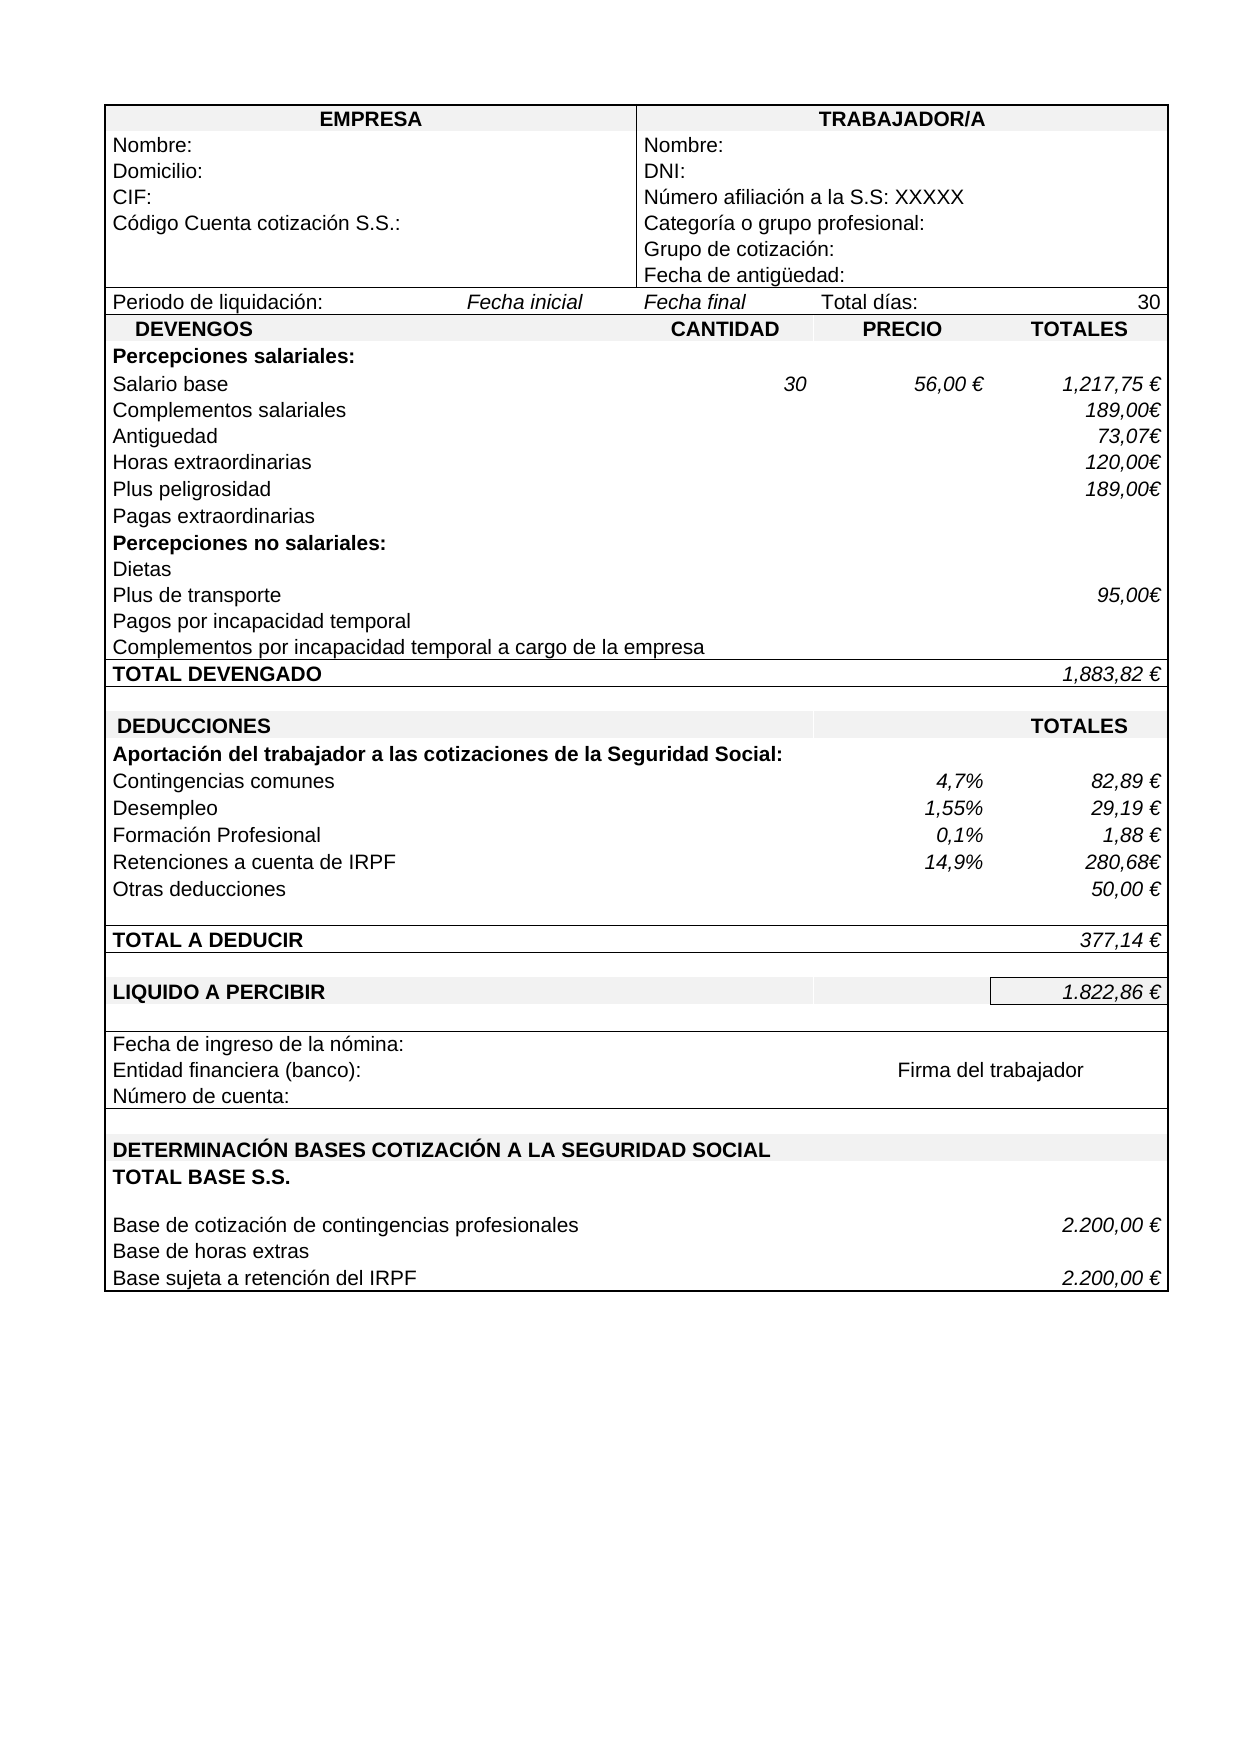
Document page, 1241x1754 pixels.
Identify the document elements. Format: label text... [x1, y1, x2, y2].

table_cell [814, 1189, 991, 1213]
table_cell [106, 235, 282, 261]
table_cell [636, 1237, 813, 1263]
table_cell Grupo de cotización: [637, 235, 991, 261]
table_cell [68, 820, 104, 847]
table_cell Periodo de liquidación: [106, 288, 459, 314]
table_cell [1169, 555, 1240, 581]
table_cell Pagos por incapacidad temporal [106, 607, 459, 633]
table_cell [991, 1292, 1168, 1316]
table_cell [68, 341, 104, 368]
table_cell Otras deducciones [106, 874, 636, 901]
table_cell Complementos salariales [106, 395, 636, 421]
table_cell 1,55% [814, 793, 991, 819]
table_cell [1169, 1263, 1240, 1290]
table_cell 56,00 € [814, 368, 991, 395]
table_cell [1169, 157, 1240, 183]
table_cell [991, 1161, 1167, 1188]
table_cell Formación Profesional [106, 820, 459, 847]
table_cell [68, 157, 104, 183]
table_cell [68, 314, 104, 341]
table_cell [459, 235, 636, 261]
table_cell [68, 395, 104, 421]
table_cell [106, 261, 282, 287]
table_cell [1169, 901, 1240, 925]
table_cell 4,7% [814, 765, 991, 792]
table_cell 50,00 € [991, 874, 1167, 901]
table_cell [636, 581, 813, 607]
table_cell [459, 157, 636, 183]
table_cell [1169, 686, 1240, 711]
table_cell TOTAL BASE S.S. [106, 1161, 459, 1188]
table_cell [68, 287, 104, 314]
table_cell [459, 711, 636, 738]
table_header [68, 75, 105, 104]
table_cell [636, 1082, 813, 1108]
table_cell [1169, 1031, 1240, 1056]
table_cell [1169, 314, 1240, 341]
table_cell [991, 501, 1167, 528]
table_cell [636, 1213, 813, 1237]
table_cell Total días: [814, 288, 991, 314]
table_cell [459, 1237, 636, 1263]
table_cell Percepciones no salariales: [106, 528, 459, 555]
table_cell [991, 1316, 1168, 1340]
table_cell [459, 183, 636, 209]
table_cell [636, 501, 813, 528]
table_cell [814, 528, 991, 555]
table_cell Fecha de ingreso de la nómina: [106, 1032, 459, 1056]
table_cell [459, 261, 636, 287]
table_cell TRABAJADOR/A [637, 106, 1167, 131]
table_cell [459, 1056, 636, 1082]
table_cell [1169, 977, 1240, 1004]
table_cell [1169, 501, 1240, 528]
table_cell [68, 1213, 104, 1237]
table_cell [814, 157, 991, 183]
table_cell [814, 1213, 991, 1237]
table_cell DEDUCCIONES [106, 711, 282, 738]
table_cell Código Cuenta cotización S.S.: [106, 209, 459, 235]
table_cell [459, 1292, 636, 1316]
table_cell [68, 1082, 104, 1108]
table_cell 189,00€ [991, 395, 1167, 421]
table_cell [814, 581, 991, 607]
table_cell [636, 1316, 813, 1340]
table_cell 73,07€ [991, 421, 1167, 447]
table_cell 189,00€ [991, 474, 1167, 501]
table_cell [1169, 711, 1240, 738]
table_cell [459, 1189, 636, 1213]
table_header [814, 75, 991, 104]
table_cell [68, 1108, 104, 1134]
table_cell [1169, 209, 1240, 235]
table_cell [282, 953, 459, 977]
table_cell [991, 738, 1167, 765]
table_cell [459, 953, 636, 977]
table_cell Fecha final [636, 288, 813, 314]
table_cell [459, 555, 636, 581]
table_cell [814, 953, 991, 977]
table_cell DETERMINACIÓN BASES COTIZACIÓN A LA SEGURIDAD SOCIAL [106, 1134, 991, 1161]
table_cell 1,88 € [991, 820, 1167, 847]
table_cell [282, 1004, 459, 1031]
table_cell [459, 1263, 636, 1290]
table_cell [1169, 607, 1240, 633]
table_cell [282, 1109, 459, 1134]
table_cell [282, 157, 459, 183]
table_cell [459, 1082, 636, 1108]
table_cell [459, 1032, 636, 1056]
table_cell [282, 687, 459, 711]
table_cell [68, 261, 104, 287]
table_cell [636, 901, 813, 925]
table_cell [1169, 395, 1240, 421]
table_cell [991, 1237, 1167, 1263]
table_cell [991, 607, 1167, 633]
table_cell Dietas [106, 555, 282, 581]
table_cell 95,00€ [991, 581, 1167, 607]
table_cell [636, 395, 813, 421]
table_cell [68, 738, 104, 765]
table_cell [1169, 1004, 1240, 1031]
table_cell [636, 874, 813, 901]
table_cell [68, 977, 104, 1004]
table_cell [68, 183, 104, 209]
table_cell [1169, 659, 1240, 686]
table_cell [1169, 1161, 1240, 1188]
table_cell [459, 660, 636, 686]
table_cell [68, 104, 104, 131]
table_cell [68, 901, 104, 925]
table_cell [814, 1292, 991, 1316]
table_cell [814, 607, 991, 633]
table_cell 1,217,75 € [991, 368, 1167, 395]
table_cell [991, 131, 1167, 157]
table_cell [68, 235, 104, 261]
table_cell Plus peligrosidad [106, 474, 636, 501]
table_cell [814, 395, 991, 421]
table_cell [1169, 874, 1240, 901]
table_cell TOTALES [991, 711, 1167, 738]
table_cell [459, 820, 636, 847]
table_cell [459, 977, 813, 1004]
table_cell 0,1% [814, 820, 991, 847]
table_header [459, 75, 636, 104]
table_cell 30 [991, 288, 1167, 314]
table_cell Plus de transporte [106, 581, 636, 607]
table_cell [459, 1004, 636, 1031]
table_cell 29,19 € [991, 793, 1167, 819]
table_cell [68, 1056, 104, 1082]
table_cell [68, 448, 104, 473]
table_cell [814, 474, 991, 501]
table_cell 377,14 € [991, 926, 1167, 952]
table_cell DEVENGOS [106, 315, 282, 341]
table_cell [991, 687, 1167, 711]
table_cell [1169, 820, 1240, 847]
table_cell [636, 1189, 813, 1213]
table_cell [991, 953, 1167, 977]
table_cell [991, 1109, 1167, 1134]
table_cell [1169, 1082, 1240, 1108]
table_cell [991, 341, 1167, 368]
table_cell Nombre: [106, 131, 282, 157]
table_cell [68, 711, 104, 738]
table_cell [814, 901, 991, 925]
table_cell Antiguedad [106, 421, 636, 447]
table_cell [814, 1316, 991, 1340]
table_cell [636, 1263, 813, 1290]
table_cell Retenciones a cuenta de IRPF [106, 847, 636, 874]
table_cell [636, 847, 813, 874]
table_cell 280,68€ [991, 847, 1167, 874]
table_cell Categoría o grupo profesional: [637, 209, 991, 235]
table_cell Contingencias comunes [106, 765, 459, 792]
table_cell [636, 1292, 813, 1316]
table_cell [1169, 104, 1240, 131]
table_cell [68, 659, 104, 686]
table_cell [1169, 448, 1240, 473]
table_cell Nombre: [637, 131, 813, 157]
table_cell PRECIO [814, 315, 991, 341]
table_cell Entidad financiera (banco): [106, 1056, 459, 1082]
table_cell [282, 183, 459, 209]
table_cell [636, 528, 813, 555]
table_cell [814, 1161, 991, 1188]
table_cell [1169, 1108, 1240, 1134]
table_cell [814, 926, 991, 952]
table_cell [814, 341, 991, 368]
table_cell [1169, 793, 1240, 819]
table_cell EMPRESA [106, 106, 636, 131]
table_cell [282, 131, 459, 157]
table_cell [991, 1005, 1167, 1031]
table_cell [282, 1292, 459, 1316]
table_cell [68, 209, 104, 235]
table_cell [1169, 952, 1240, 977]
table_cell [1169, 633, 1240, 659]
table_cell [282, 235, 459, 261]
table_cell Domicilio: [106, 157, 282, 183]
table_cell [68, 1189, 104, 1213]
table_cell Número afiliación a la S.S: XXXXX [637, 183, 991, 209]
table_cell CANTIDAD [636, 315, 813, 341]
table_cell [991, 528, 1167, 555]
table_cell [1169, 261, 1240, 287]
table_cell Base de horas extras [106, 1237, 459, 1263]
table_cell [282, 1189, 459, 1213]
table_cell [106, 1189, 282, 1213]
table_cell [68, 633, 104, 659]
table_cell [68, 421, 104, 447]
table_cell [68, 1031, 104, 1056]
table_cell [636, 1161, 813, 1188]
table_cell [68, 555, 104, 581]
table_cell [459, 607, 636, 633]
table_cell [814, 1237, 991, 1263]
table_cell 2.200,00 € [991, 1263, 1167, 1290]
table_cell [814, 421, 991, 447]
table_cell [459, 901, 636, 925]
table_cell [282, 1316, 459, 1340]
table_cell 1.822,86 € [991, 978, 1167, 1004]
table_cell [68, 474, 104, 501]
table_cell [636, 953, 813, 977]
table_cell TOTALES [991, 315, 1167, 341]
table_cell [105, 1292, 282, 1316]
table_cell [459, 528, 636, 555]
table_cell [1169, 235, 1240, 261]
table_cell TOTAL DEVENGADO [106, 660, 459, 686]
table_cell [991, 235, 1167, 261]
table_cell Base de cotización de contingencias profesionales [106, 1213, 636, 1237]
table_cell 1,883,82 € [991, 660, 1167, 686]
table_cell [459, 131, 636, 157]
table_cell [814, 977, 990, 1004]
table_cell [106, 953, 282, 977]
table_cell [68, 131, 104, 157]
table_cell [1169, 925, 1240, 952]
table_cell [991, 183, 1167, 209]
table_cell [68, 1290, 105, 1316]
table_cell [459, 687, 636, 711]
table_cell Número de cuenta: [106, 1082, 459, 1108]
table_cell [814, 1263, 991, 1290]
table_cell 14,9% [814, 847, 991, 874]
table_cell [636, 1109, 813, 1134]
table_cell [1169, 368, 1240, 395]
table_cell [991, 633, 1167, 659]
table_cell [1169, 183, 1240, 209]
table_cell [282, 901, 459, 925]
table_cell [106, 1109, 282, 1134]
table_cell [1169, 738, 1240, 765]
table_cell [1169, 1056, 1240, 1082]
table_cell Aportación del trabajador a las cotizaciones de la Seguridad Social: [106, 738, 991, 765]
table_cell [68, 1161, 104, 1188]
table_cell [459, 926, 636, 952]
table_header [636, 75, 813, 104]
table_cell [1169, 131, 1240, 157]
table_cell [106, 687, 282, 711]
table_cell [1169, 1189, 1240, 1213]
table_cell [106, 1004, 282, 1031]
table_cell [991, 555, 1167, 581]
table_cell [105, 1316, 282, 1340]
table_cell [459, 765, 813, 792]
table_cell [68, 528, 104, 555]
table_cell [68, 1316, 105, 1340]
table_cell [459, 209, 636, 235]
table_cell [814, 1004, 991, 1031]
table_cell [636, 474, 813, 501]
table_cell [1169, 1213, 1240, 1237]
table_cell [68, 581, 104, 607]
table_cell Percepciones salariales: [106, 341, 459, 368]
table_cell [814, 448, 991, 473]
table_cell [1169, 581, 1240, 607]
table_cell [68, 501, 104, 528]
table_cell [459, 501, 636, 528]
table_cell [282, 261, 459, 287]
table_cell [459, 793, 636, 819]
table_cell [68, 793, 104, 819]
table_cell [814, 711, 991, 738]
table_cell [636, 926, 813, 952]
table_cell [1169, 765, 1240, 792]
table_cell [991, 1134, 1167, 1161]
table_cell [68, 765, 104, 792]
table_cell [991, 209, 1167, 235]
table_cell [68, 607, 104, 633]
table_cell Pagas extraordinarias [106, 501, 459, 528]
table_cell Fecha de antigüedad: [637, 261, 991, 287]
table_cell 30 [636, 368, 813, 395]
table_cell Base sujeta a retención del IRPF [106, 1263, 459, 1290]
table_cell [1169, 421, 1240, 447]
table_cell [68, 925, 104, 952]
table_cell [991, 157, 1167, 183]
table_cell [636, 1032, 813, 1056]
table_cell [68, 368, 104, 395]
table_cell [991, 1189, 1167, 1213]
table_cell [282, 315, 459, 341]
table_cell [68, 874, 104, 901]
table_cell [636, 687, 813, 711]
table_cell [636, 711, 813, 738]
table_cell [814, 633, 991, 659]
table_cell [459, 315, 636, 341]
table_cell [1169, 287, 1240, 314]
table_cell Fecha inicial [459, 288, 636, 314]
table_cell [68, 847, 104, 874]
table_cell [1168, 1316, 1240, 1340]
table_cell [636, 607, 813, 633]
table_cell CIF: [106, 183, 282, 209]
table_cell [1169, 341, 1240, 368]
table_header [1168, 75, 1240, 104]
table_cell [68, 1134, 104, 1161]
table_cell [814, 555, 991, 581]
table_cell Salario base [106, 368, 636, 395]
table_cell [636, 448, 813, 473]
table_cell TOTAL A DEDUCIR [106, 926, 459, 952]
table_cell [636, 341, 813, 368]
table_cell Horas extraordinarias [106, 448, 636, 473]
table_cell [814, 1109, 991, 1134]
table_cell [814, 687, 991, 711]
table_cell [636, 421, 813, 447]
table_cell [636, 555, 813, 581]
table_cell [636, 820, 813, 847]
table_cell [814, 874, 991, 901]
table_cell [991, 261, 1167, 287]
table_cell Firma del trabajador [814, 1032, 1167, 1108]
table_cell [991, 901, 1167, 925]
table_cell [1169, 847, 1240, 874]
table_cell 2.200,00 € [991, 1213, 1167, 1237]
table_cell [68, 952, 104, 977]
table_header [105, 75, 282, 104]
table_cell [1169, 1134, 1240, 1161]
table_cell [1169, 474, 1240, 501]
table_cell [459, 1316, 636, 1340]
table_cell DNI: [637, 157, 813, 183]
table_cell [68, 1004, 104, 1031]
table_cell [814, 131, 991, 157]
table_cell [282, 711, 459, 738]
table_cell [814, 501, 991, 528]
table_cell [1168, 1290, 1240, 1316]
table_header [991, 75, 1168, 104]
table_cell 120,00€ [991, 448, 1167, 473]
table_cell [459, 1109, 636, 1134]
table_cell [68, 1237, 104, 1263]
table_cell Complementos por incapacidad temporal a cargo de la empresa [106, 633, 813, 659]
table_cell LIQUIDO A PERCIBIR [106, 977, 459, 1004]
table_cell [636, 1056, 813, 1082]
table_cell [282, 555, 459, 581]
table_cell [68, 1263, 104, 1290]
table_cell [1169, 1237, 1240, 1263]
table_cell [636, 660, 813, 686]
table_cell [636, 793, 813, 819]
table_cell 82,89 € [991, 765, 1167, 792]
table_cell [814, 660, 991, 686]
table_cell [106, 901, 282, 925]
table_cell [636, 1004, 813, 1031]
table_cell [68, 686, 104, 711]
table_cell [459, 1161, 636, 1188]
table_header [282, 75, 459, 104]
table_cell [1169, 528, 1240, 555]
table_cell Desempleo [106, 793, 459, 819]
table_cell [459, 341, 636, 368]
